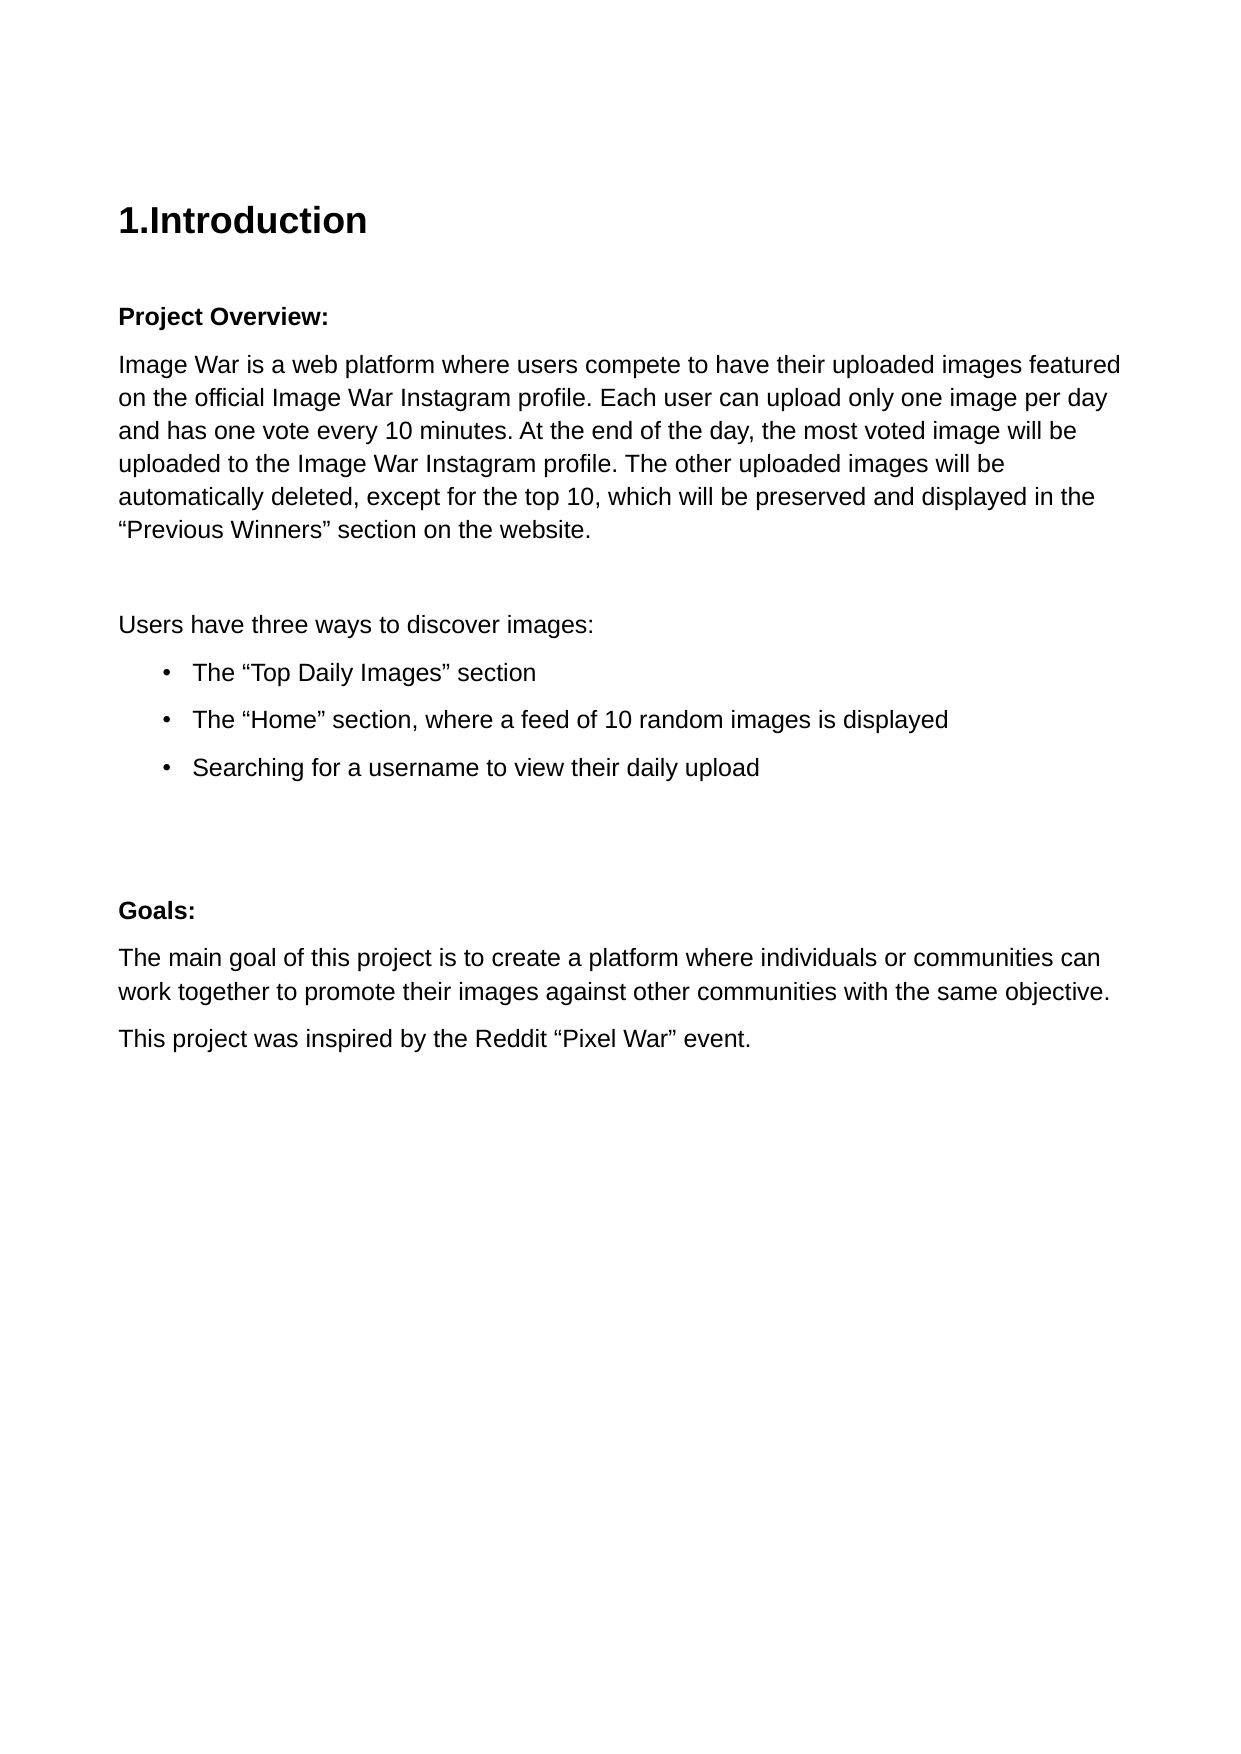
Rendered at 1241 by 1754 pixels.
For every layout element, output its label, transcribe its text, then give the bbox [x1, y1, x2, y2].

text Project Overview: [118, 302, 1122, 331]
list The “Top Daily Images” section [162, 657, 1122, 686]
text Users have three ways to discover images: [118, 610, 1122, 639]
text Goals: [118, 896, 1122, 924]
text Image War is a web platform where users compete to have their uploaded images featured on the official Image War Instagram profile. Each user can upload only one image per day and has one vote every 10 minutes. At the end of the day, the most voted image will be uploaded to the Image War Instagram profile. The other uploaded images will be automatically deleted, except for the top 10, which will be preserved and displayed in the “Previous Winners” section on the website. [118, 349, 1122, 543]
text The main goal of this project is to create a platform where individuals or communities can work together to promote their images against other communities with the same objective. [118, 943, 1122, 1005]
list The “Home” section, where a feed of 10 random images is displayed [162, 705, 1122, 734]
subtitle 1.Introduction [118, 199, 1122, 242]
text This project was inspired by the Reddit “Pixel War” event. [118, 1024, 1122, 1053]
list Searching for a username to view their daily upload [162, 753, 1122, 782]
